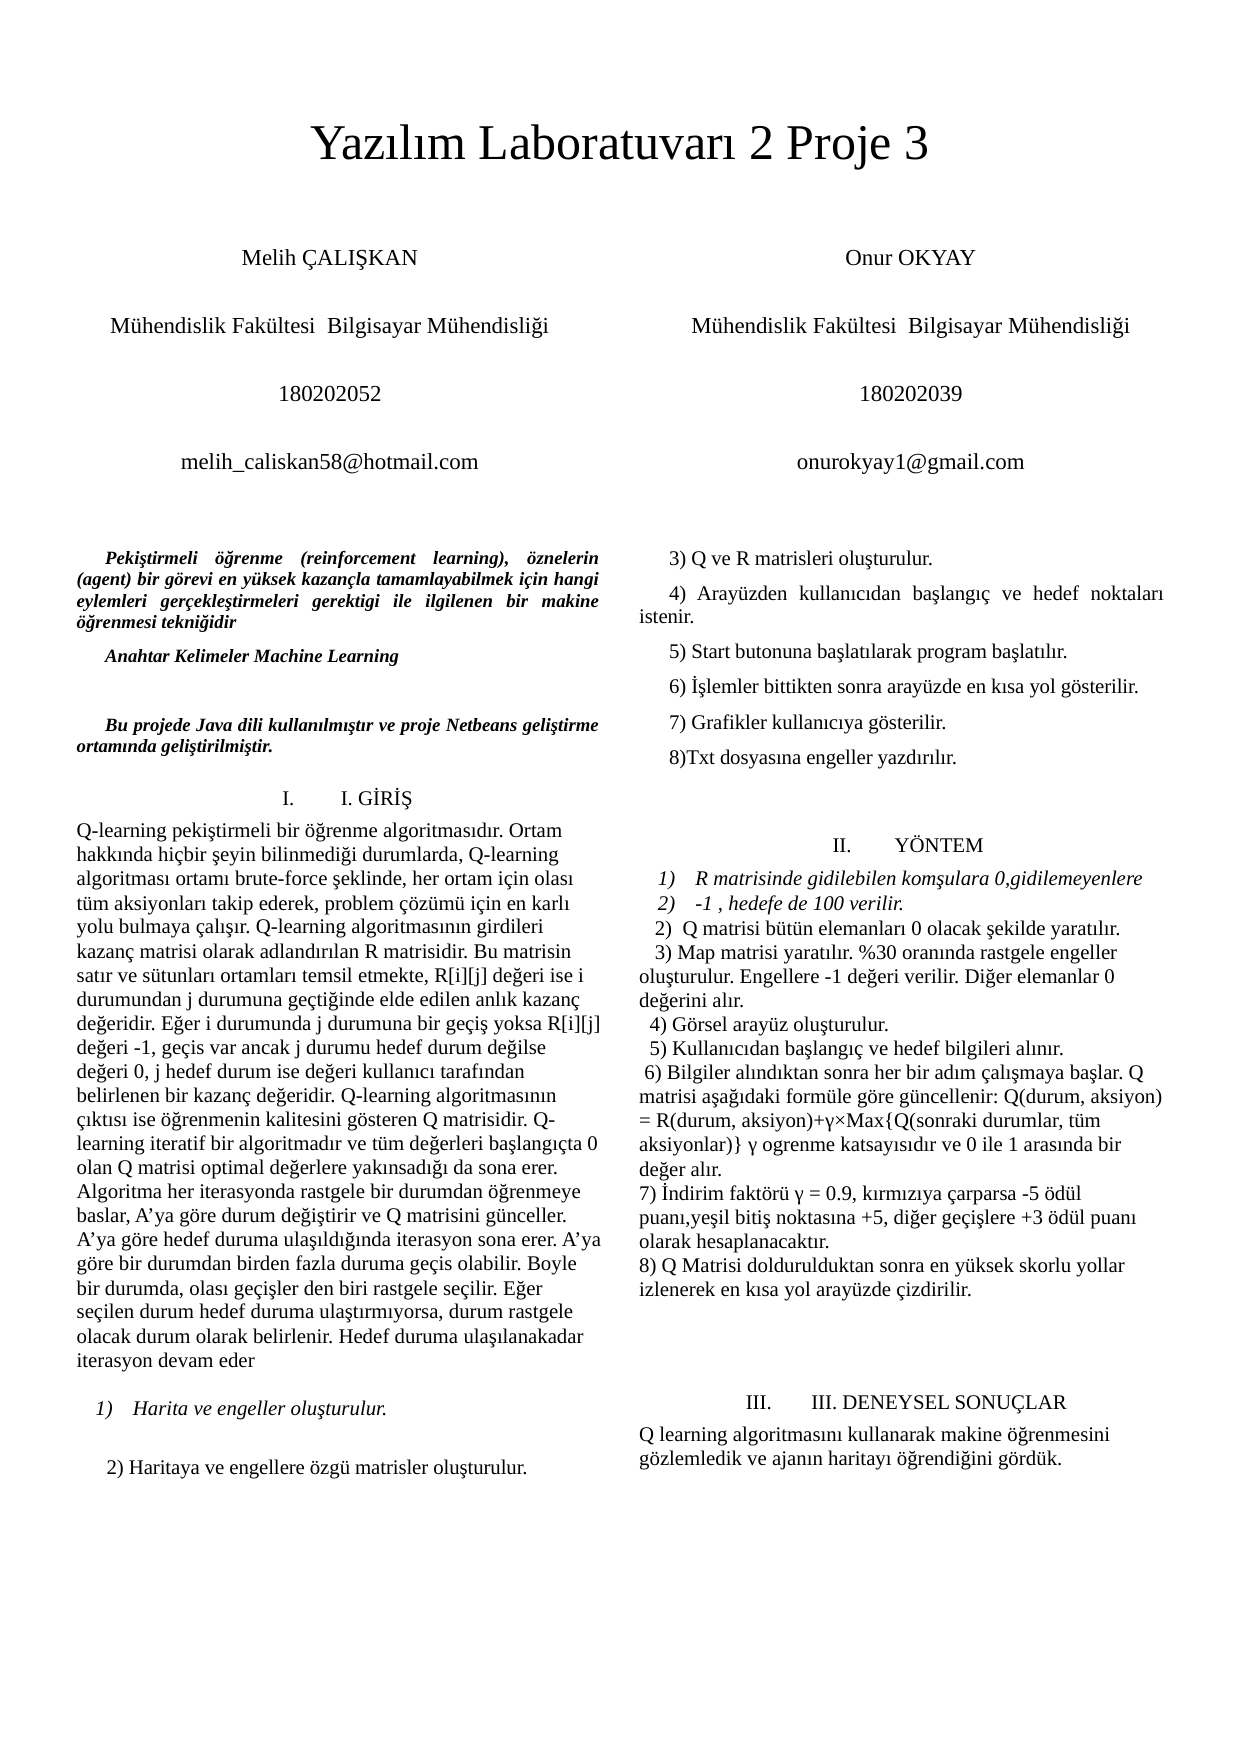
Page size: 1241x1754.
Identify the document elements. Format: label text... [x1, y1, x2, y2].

text Melih ÇALIŞKAN [76, 244, 583, 270]
text Anahtar Kelimeler Machine Learning [76, 645, 601, 667]
text 2) Haritaya ve engellere özgü matrisler oluşturulur. [76, 1456, 601, 1479]
text 3) Map matrisi yaratılır. %30 oranında rastgele engeller oluşturulur. Engellere -1 değeri verilir. Diğer elemanlar 0 değerini alır. [639, 940, 1164, 1012]
text Q learning algoritmasını kullanarak makine öğrenmesini gözlemledik ve ajanın haritayı öğrendiğini gördük. [639, 1422, 1164, 1470]
text Bu projede Java dili kullanılmıştır ve proje Netbeans geliştirme ortamında geliştirilmiştir. [76, 713, 601, 757]
text 6) Bilgiler alındıktan sonra her bir adım çalışmaya başlar. Q matrisi aşağıdaki formüle göre güncellenir: Q(durum, aksiyon) = R(durum, aksiyon)+γ×Max{Q(sonraki durumlar, tüm aksiyonlar)} γ ogrenme katsayısıdır ve 0 ile 1 arasında bir değer alır. [639, 1060, 1164, 1181]
subtitle I. GİRİŞ [76, 786, 601, 810]
title Yazılım Laboratuvarı 2 Proje 3 [76, 112, 1164, 170]
text 7) İndirim faktörü γ = 0.9, kırmızıya çarparsa -5 ödül puanı,yeşil bitiş noktasına +5, diğer geçişlere +3 ödül puanı olarak hesaplanacaktır. [639, 1181, 1164, 1253]
text 5) Kullanıcıdan başlangıç ve hedef bilgileri alınır. [639, 1036, 1164, 1060]
text melih_caliskan58@hotmail.com [76, 448, 583, 474]
text 4) Arayüzden kullanıcıdan başlangıç ve hedef noktaları istenir. [639, 582, 1164, 628]
text 6) İşlemler bittikten sonra arayüzde en kısa yol gösterilir. [639, 676, 1164, 698]
text 180202039 [658, 380, 1164, 406]
subtitle -1 , hedefe de 100 verilir. [639, 891, 1164, 916]
text 8)Txt dosyasına engeller yazdırılır. [639, 746, 1164, 769]
text Mühendislik Fakültesi Bilgisayar Mühendisliği [76, 312, 583, 338]
text Q-learning pekiştirmeli bir öğrenme algoritmasıdır. Ortam hakkında hiçbir şeyin bilinmediği durumlarda, Q-learning algoritması ortamı brute-force şeklinde, her ortam için olası tüm aksiyonları takip ederek, problem çözümü için en karlı yolu bulmaya çalışır. Q-learning algoritmasının girdileri kazanç matrisi olarak adlandırılan R matrisidir. Bu matrisin satır ve sütunları ortamları temsil etmekte, R[i][j] değeri ise i durumundan j durumuna geçtiğinde elde edilen anlık kazanç değeridir. Eğer i durumunda j durumuna bir geçiş yoksa R[i][j] değeri -1, geçis var ancak j durumu hedef durum değilse değeri 0, j hedef durum ise değeri kullanıcı tarafından belirlenen bir kazanç değeridir. Q-learning algoritmasının çıktısı ise öğrenmenin kalitesini gösteren Q matrisidir. Q-learning iteratif bir algoritmadır ve tüm değerleri başlangıçta 0 olan Q matrisi optimal değerlere yakınsadığı da sona erer. Algoritma her iterasyonda rastgele bir durumdan öğrenmeye baslar, A’ya göre durum değiştirir ve Q matrisini günceller. A’ya göre hedef duruma ulaşıldığında iterasyon sona erer. A’ya göre bir durumdan birden fazla duruma geçis olabilir. Boyle bir durumda, olası geçişler den biri rastgele seçilir. Eğer seçilen durum hedef duruma ulaştırmıyorsa, durum rastgele olacak durum olarak belirlenir. Hedef duruma ulaşılanakadar iterasyon devam eder [76, 818, 601, 1372]
text 7) Grafikler kullanıcıya gösterilir. [639, 711, 1164, 734]
text 4) Görsel arayüz oluşturulur. [639, 1012, 1164, 1036]
subtitle R matrisinde gidilebilen komşulara 0,gidilemeyenlere [639, 866, 1164, 891]
text 180202052 [76, 380, 583, 406]
subtitle Harita ve engeller oluşturulur. [76, 1396, 601, 1421]
text Mühendislik Fakültesi Bilgisayar Mühendisliği [658, 312, 1164, 338]
text 3) Q ve R matrisleri oluşturulur. [639, 547, 1164, 569]
text onurokyay1@gmail.com [658, 448, 1164, 474]
subtitle YÖNTEM [639, 833, 1164, 857]
text Pekiştirmeli öğrenme (reinforcement learning), öznelerin (agent) bir görevi en yüksek kazançla tamamlayabilmek için hangi eylemleri gerçekleştirmeleri gerektigi ile ilgilenen bir makine öğrenmesi tekniğidir [76, 547, 601, 633]
text Onur OKYAY [658, 244, 1164, 270]
subtitle III. DENEYSEL SONUÇLAR [639, 1390, 1164, 1414]
text 5) Start butonuna başlatılarak program başlatılır. [639, 640, 1164, 663]
text 2) Q matrisi bütün elemanları 0 olacak şekilde yaratılır. [639, 916, 1164, 940]
text 8) Q Matrisi doldurulduktan sonra en yüksek skorlu yollar izlenerek en kısa yol arayüzde çizdirilir. [639, 1253, 1164, 1301]
